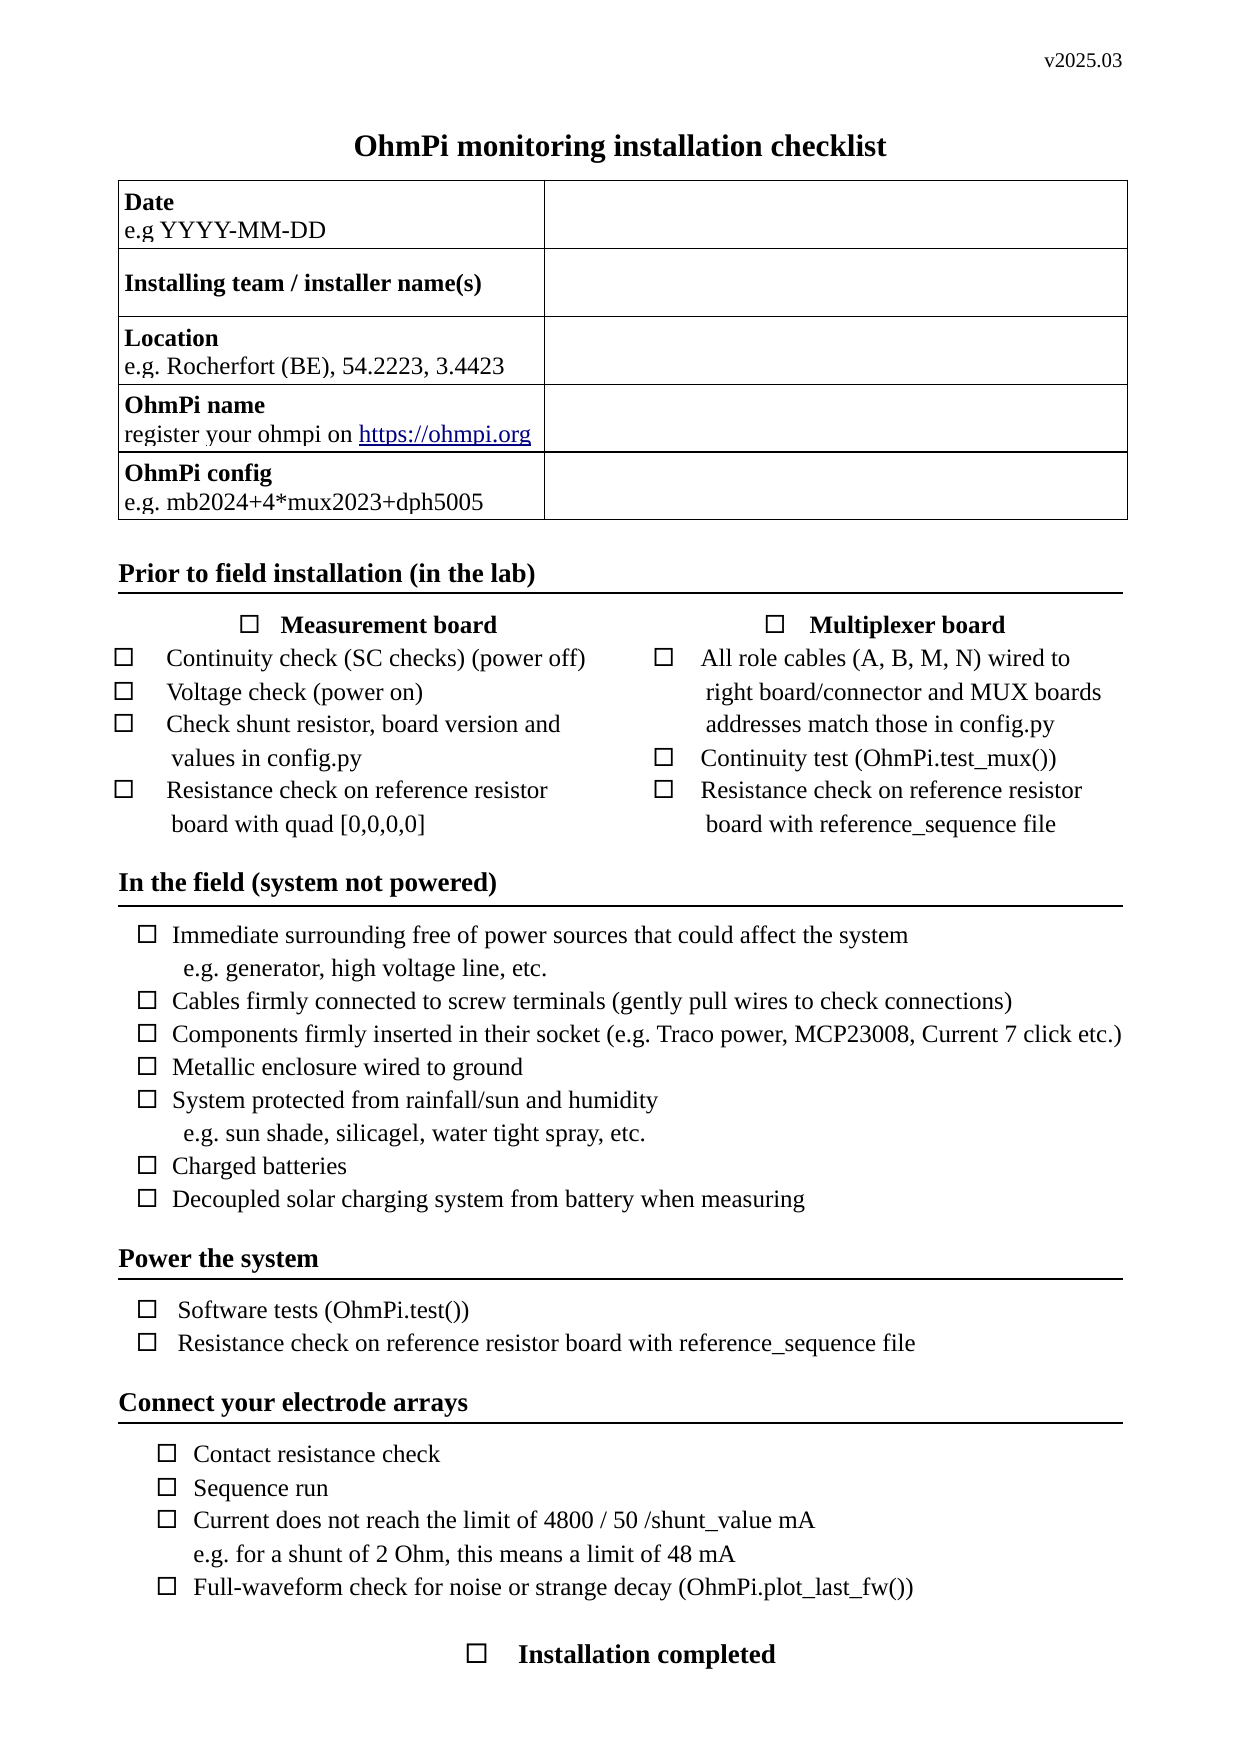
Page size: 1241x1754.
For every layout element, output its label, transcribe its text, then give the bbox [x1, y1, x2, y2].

list Resistance check on reference resistor board with reference_sequence file [652, 776, 1122, 837]
list Cables firmly connected to screw terminals (gently pull wires to check connections) [136, 986, 1122, 1015]
list Full-waveform check for noise or strange decay (OhmPi.plot_last_fw()) [156, 1572, 1122, 1600]
table_cell OhmPi name register your ohmpi on https://ohmpi.org [119, 385, 544, 451]
table_cell [545, 385, 1127, 451]
list Resistance check on reference resistor board with quad [0,0,0,0] [112, 776, 605, 837]
list Continuity check (SC checks) (power off) [112, 643, 605, 672]
table_cell [545, 453, 1127, 519]
list Components firmly inserted in their socket (e.g. Traco power, MCP23008, Current 7 click etc.) [136, 1019, 1122, 1048]
table_cell Location e.g. Rocherfort (BE), 54.2223, 3.4423 [119, 317, 544, 383]
text Connect your electrode arrays [118, 1386, 1122, 1417]
list Installation completed [118, 1638, 1122, 1669]
table_cell OhmPi config e.g. mb2024+4*mux2023+dph5005 [119, 453, 544, 519]
list Charged batteries [136, 1151, 1122, 1180]
text Prior to field installation (in the lab) [118, 557, 1122, 588]
list Multiplexer board [647, 611, 1122, 639]
table_cell [545, 249, 1127, 316]
list Continuity test (OhmPi.test_mux()) [652, 743, 1122, 771]
list Measurement board [130, 611, 605, 639]
text Power the system [118, 1242, 1122, 1273]
list Voltage check (power on) [112, 677, 605, 705]
list Immediate surrounding free of power sources that could affect the system [136, 920, 1122, 949]
list Decoupled solar charging system from battery when measuring [136, 1184, 1122, 1213]
list Contact resistance check [156, 1439, 1122, 1468]
table_header [545, 181, 1127, 248]
table_cell [545, 317, 1127, 383]
list Sequence run [156, 1473, 1122, 1501]
list System protected from rainfall/sun and humidity [136, 1085, 1122, 1114]
list Resistance check on reference resistor board with reference_sequence file [136, 1328, 1122, 1357]
text OhmPi monitoring installation checklist [118, 127, 1122, 163]
list Check shunt resistor, board version and values in config.py [112, 709, 605, 771]
text In the field (system not powered) [118, 866, 1122, 898]
list All role cables (A, B, M, N) wired to right board/connector and MUX boards addresses match those in config.py [652, 643, 1122, 738]
list Software tests (OhmPi.test()) [136, 1295, 1122, 1324]
table_cell Installing team / installer name(s) [119, 249, 544, 316]
list Metallic enclosure wired to ground [136, 1052, 1122, 1081]
list e.g. for a shunt of 2 Ohm, this means a limit of 48 mA [156, 1539, 1122, 1567]
list Current does not reach the limit of 4800 / 50 /shunt_value mA [156, 1506, 1122, 1534]
list e.g. generator, high voltage line, etc. [136, 953, 1122, 982]
list e.g. sun shade, silicagel, water tight spray, etc. [136, 1118, 1122, 1147]
table_header Date e.g YYYY-MM-DD [119, 181, 544, 248]
